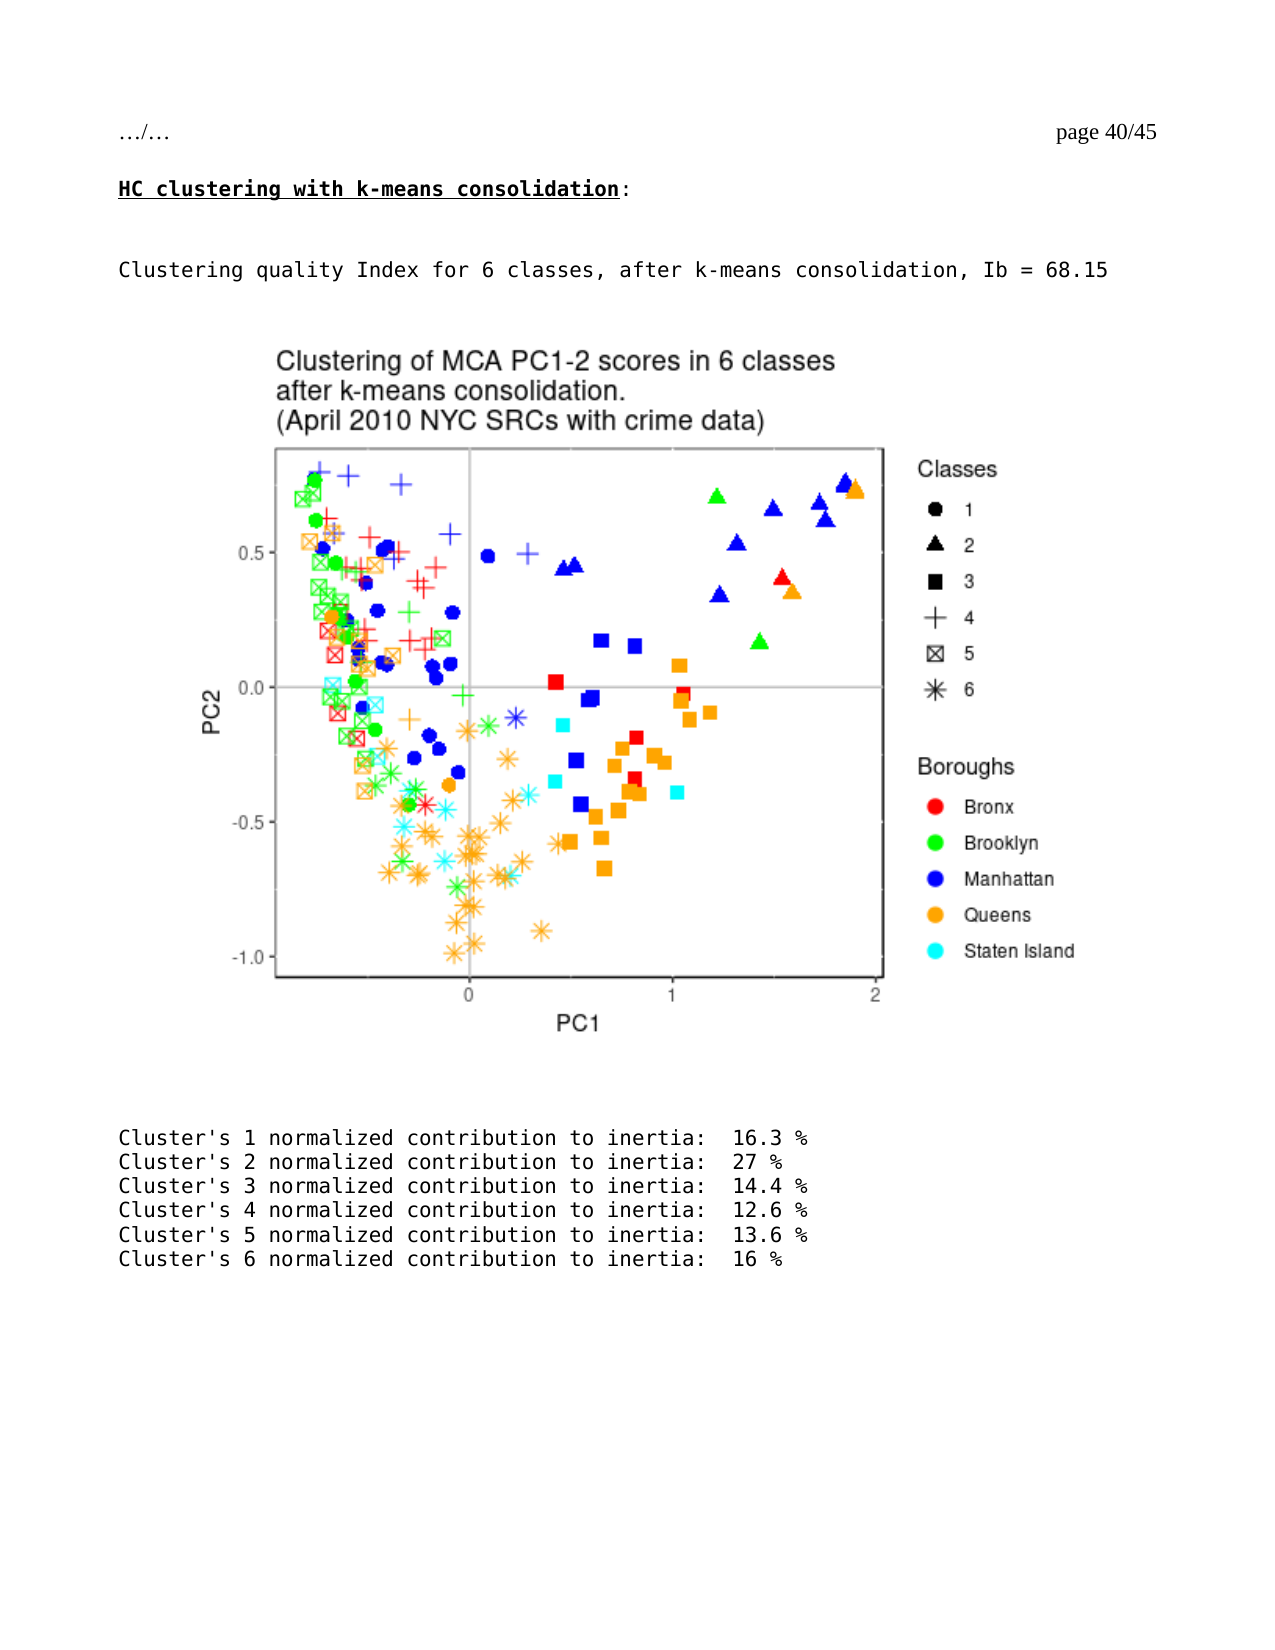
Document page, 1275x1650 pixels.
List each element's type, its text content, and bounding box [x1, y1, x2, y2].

text HC clustering with k-means consolidation: [118, 177, 1157, 201]
text Cluster's 6 normalized contribution to inertia: 16 % [118, 1247, 1157, 1271]
picture [201, 342, 1085, 1041]
text Cluster's 2 normalized contribution to inertia: 27 % [118, 1150, 1157, 1174]
text Cluster's 5 normalized contribution to inertia: 13.6 % [118, 1223, 1157, 1247]
text Cluster's 4 normalized contribution to inertia: 12.6 % [118, 1198, 1157, 1223]
text Cluster's 3 normalized contribution to inertia: 14.4 % [118, 1174, 1157, 1198]
text Clustering quality Index for 6 classes, after k-means consolidation, Ib = 68.15 [118, 258, 1157, 282]
text Cluster's 1 normalized contribution to inertia: 16.3 % [118, 1126, 1157, 1150]
